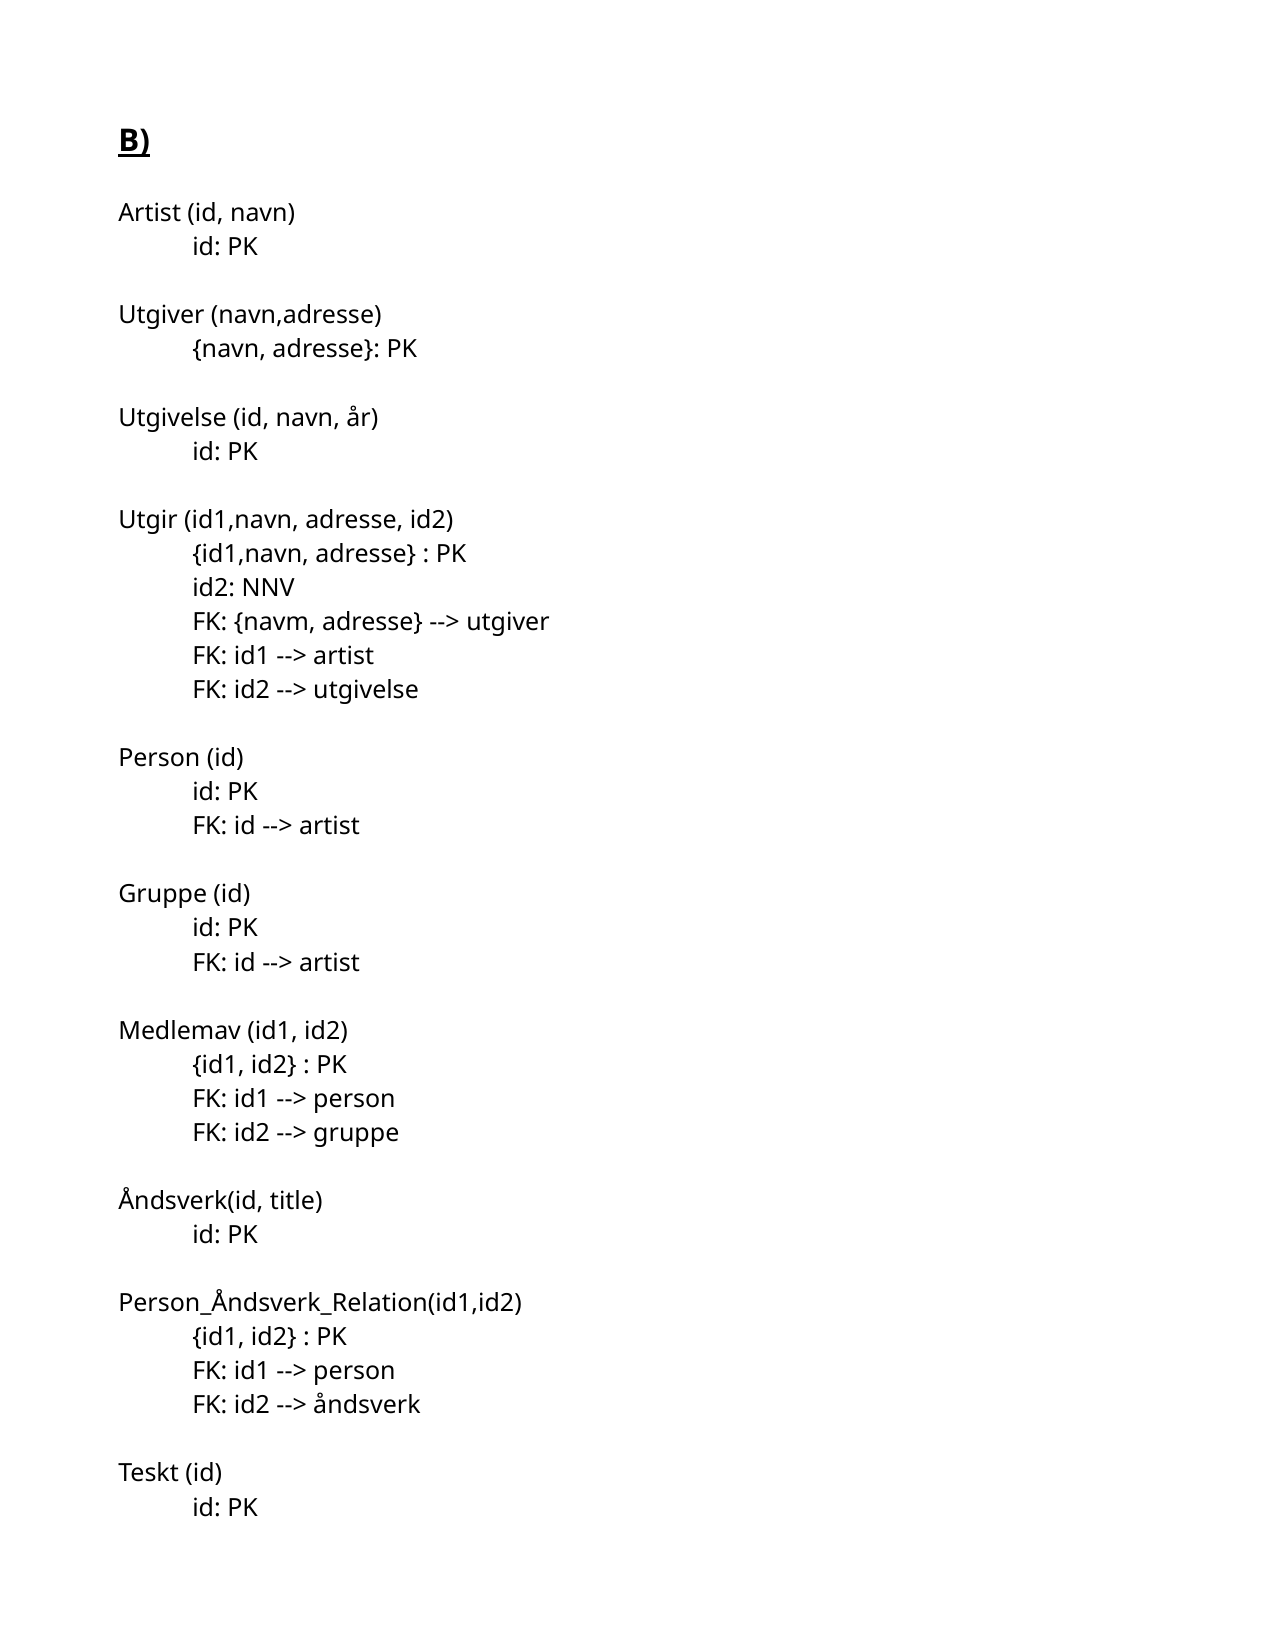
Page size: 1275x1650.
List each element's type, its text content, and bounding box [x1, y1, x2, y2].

text id: PK [118, 229, 1157, 263]
text {id1,navn, adresse} : PK [118, 535, 1157, 569]
text B) [118, 118, 1157, 161]
text id: PK [118, 774, 1157, 808]
text FK: id2 --> åndsverk [118, 1387, 1157, 1421]
text id: PK [118, 1489, 1157, 1523]
text {id1, id2} : PK [118, 1046, 1157, 1080]
text FK: id --> artist [118, 808, 1157, 842]
text {navn, adresse}: PK [118, 331, 1157, 365]
text FK: id2 --> gruppe [118, 1114, 1157, 1148]
text FK: id1 --> person [118, 1353, 1157, 1387]
text Person_Åndsverk_Relation(id1,id2) [118, 1285, 1157, 1319]
text Gruppe (id) [118, 876, 1157, 910]
text id: PK [118, 1217, 1157, 1251]
text Teskt (id) [118, 1455, 1157, 1489]
text id: PK [118, 433, 1157, 467]
text FK: id2 --> utgivelse [118, 672, 1157, 706]
text Medlemav (id1, id2) [118, 1012, 1157, 1046]
text Artist (id, navn) [118, 195, 1157, 229]
text FK: id1 --> person [118, 1080, 1157, 1114]
text Åndsverk(id, title) [118, 1183, 1157, 1217]
text Person (id) [118, 740, 1157, 774]
text Utgir (id1,navn, adresse, id2) [118, 501, 1157, 535]
text FK: id1 --> artist [118, 638, 1157, 672]
text FK: id --> artist [118, 944, 1157, 978]
text Utgiver (navn,adresse) [118, 297, 1157, 331]
text FK: {navm, adresse} --> utgiver [118, 603, 1157, 638]
text id: PK [118, 910, 1157, 944]
text id2: NNV [118, 569, 1157, 603]
text Utgivelse (id, navn, år) [118, 399, 1157, 433]
text {id1, id2} : PK [118, 1319, 1157, 1353]
